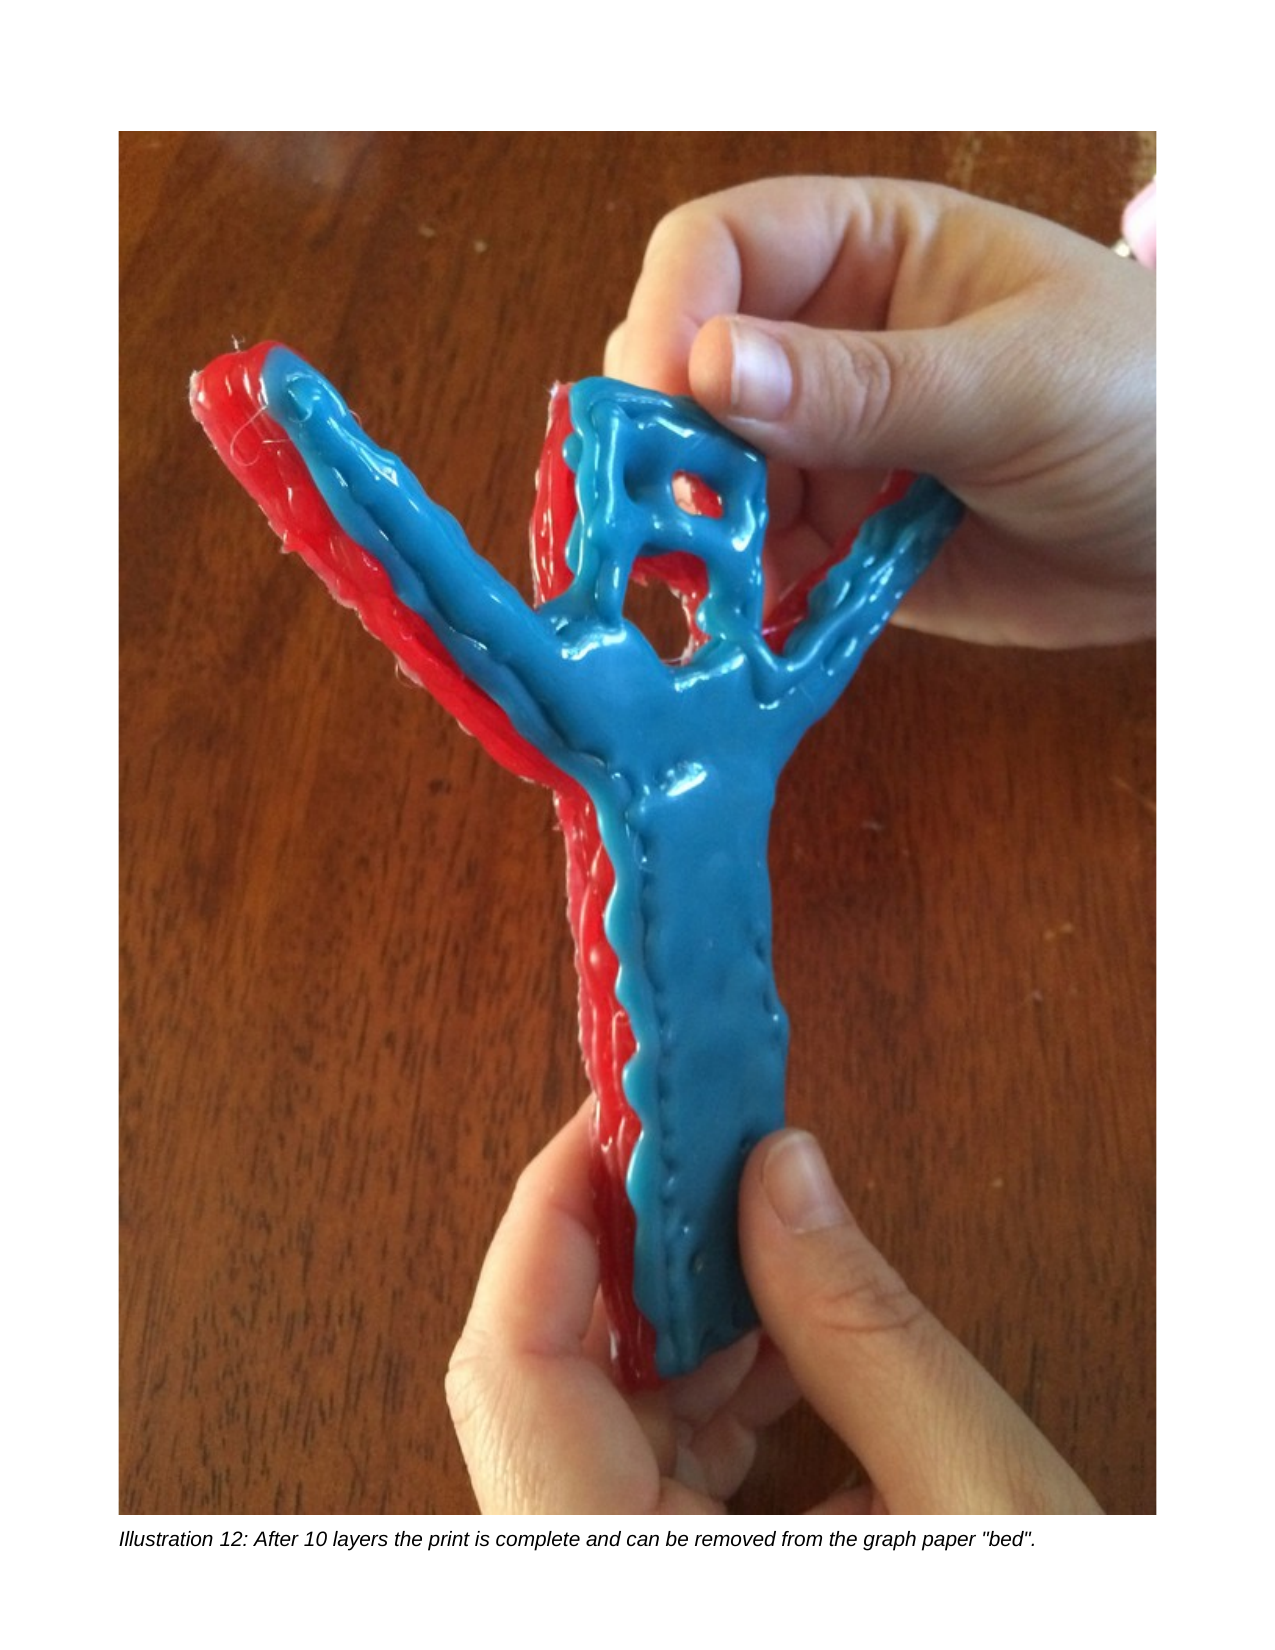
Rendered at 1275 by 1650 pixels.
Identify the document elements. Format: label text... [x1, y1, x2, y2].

text Illustration 12: After 10 layers the print is complete and can be removed from the graph paper "bed". [118, 1515, 1156, 1551]
picture [118, 131, 1157, 1515]
